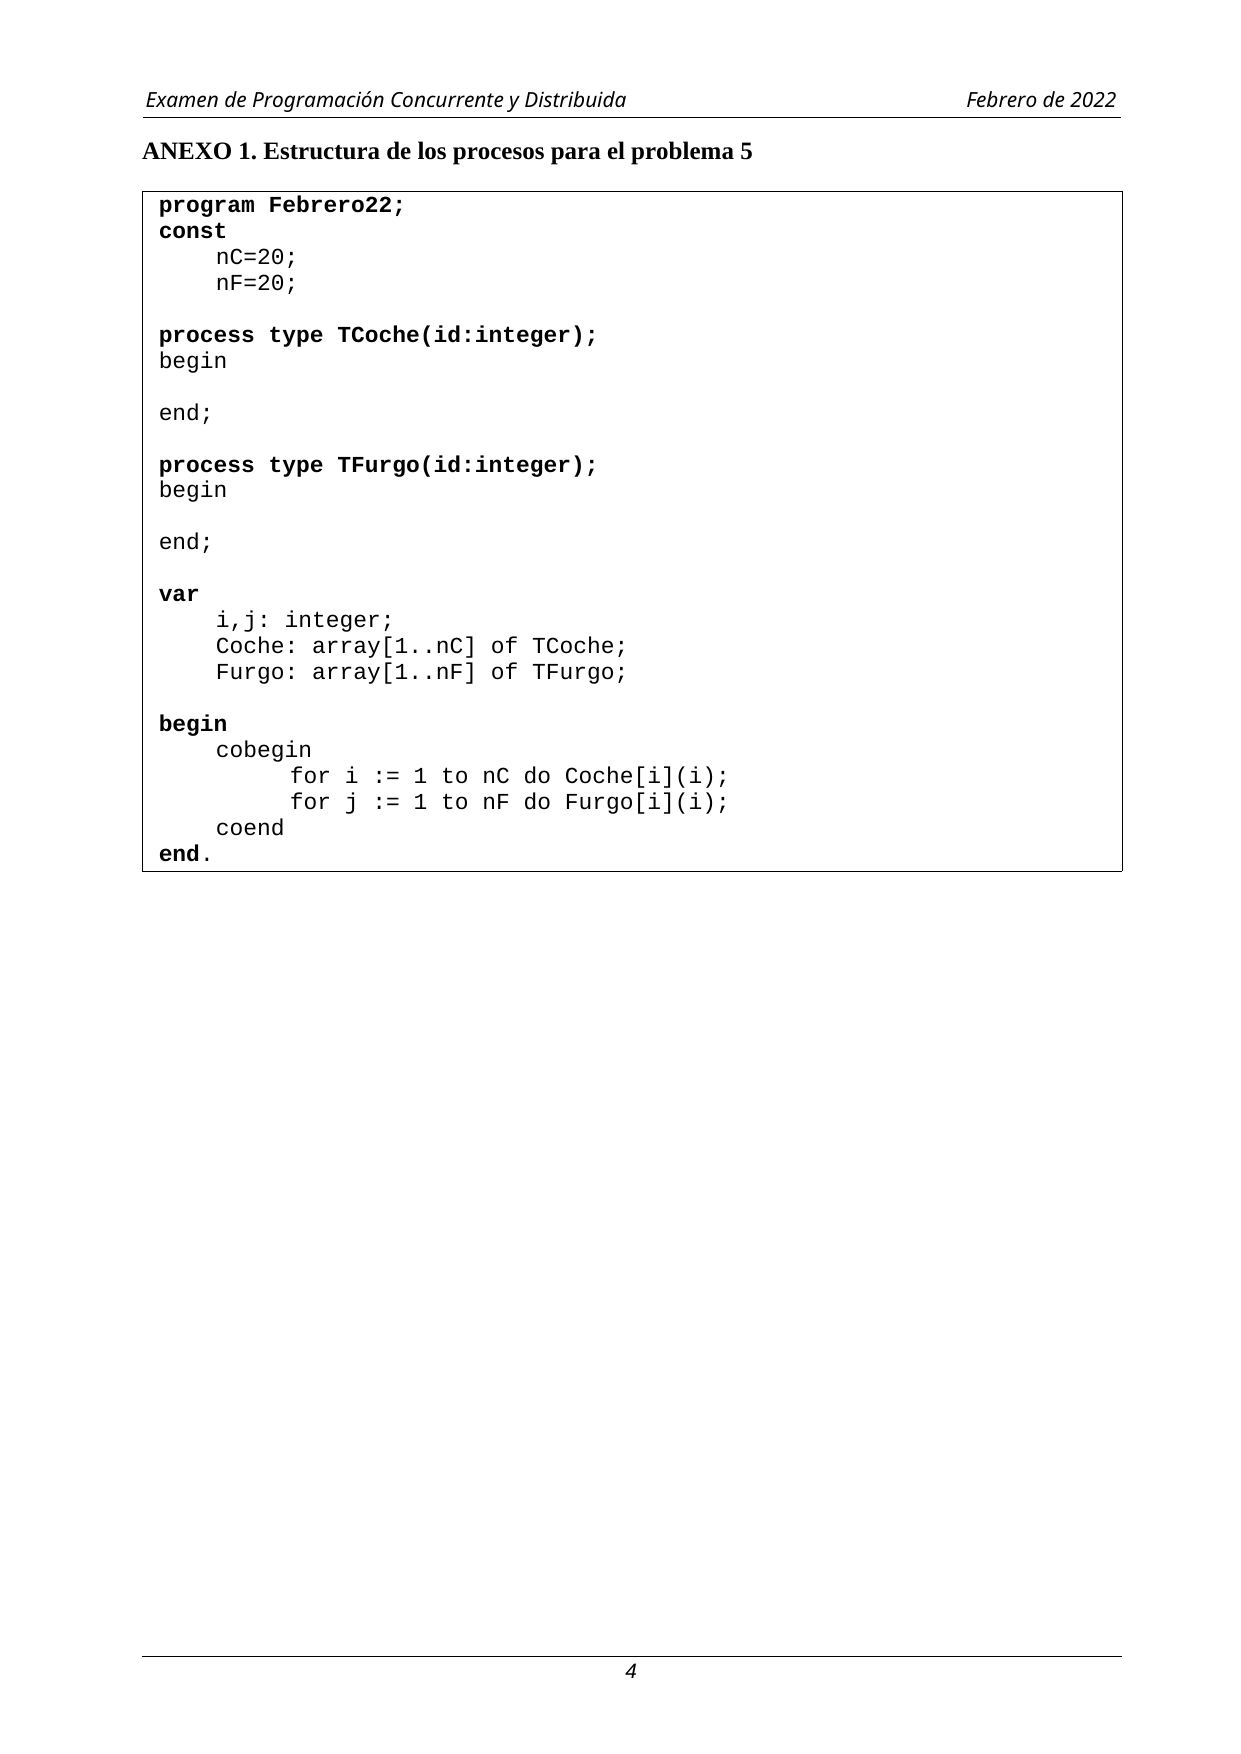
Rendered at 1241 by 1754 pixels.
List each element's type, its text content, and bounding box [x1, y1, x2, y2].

text i,j: integer; [143, 606, 1122, 631]
text process type TCoche(id:integer); [143, 320, 1122, 346]
text end. [143, 839, 1122, 871]
text cobegin [143, 735, 1122, 761]
text process type TFurgo(id:integer); [143, 450, 1122, 476]
text ANEXO 1. Estructura de los procesos para el problema 5 [142, 136, 1122, 164]
text nF=20; [143, 268, 1122, 297]
text coend [143, 813, 1122, 839]
text Furgo: array[1..nF] of TFurgo; [143, 657, 1122, 686]
text var [143, 579, 1122, 606]
text end; [143, 528, 1122, 557]
text begin [143, 709, 1122, 735]
text for i := 1 to nC do Coche[i](i); [143, 761, 1122, 787]
text end; [143, 398, 1122, 427]
text begin [143, 346, 1122, 375]
text const [143, 216, 1122, 242]
text program Febrero22; [143, 192, 1122, 216]
text begin [143, 476, 1122, 505]
text nC=20; [143, 242, 1122, 268]
text for j := 1 to nF do Furgo[i](i); [143, 787, 1122, 813]
text Coche: array[1..nC] of TCoche; [143, 631, 1122, 657]
